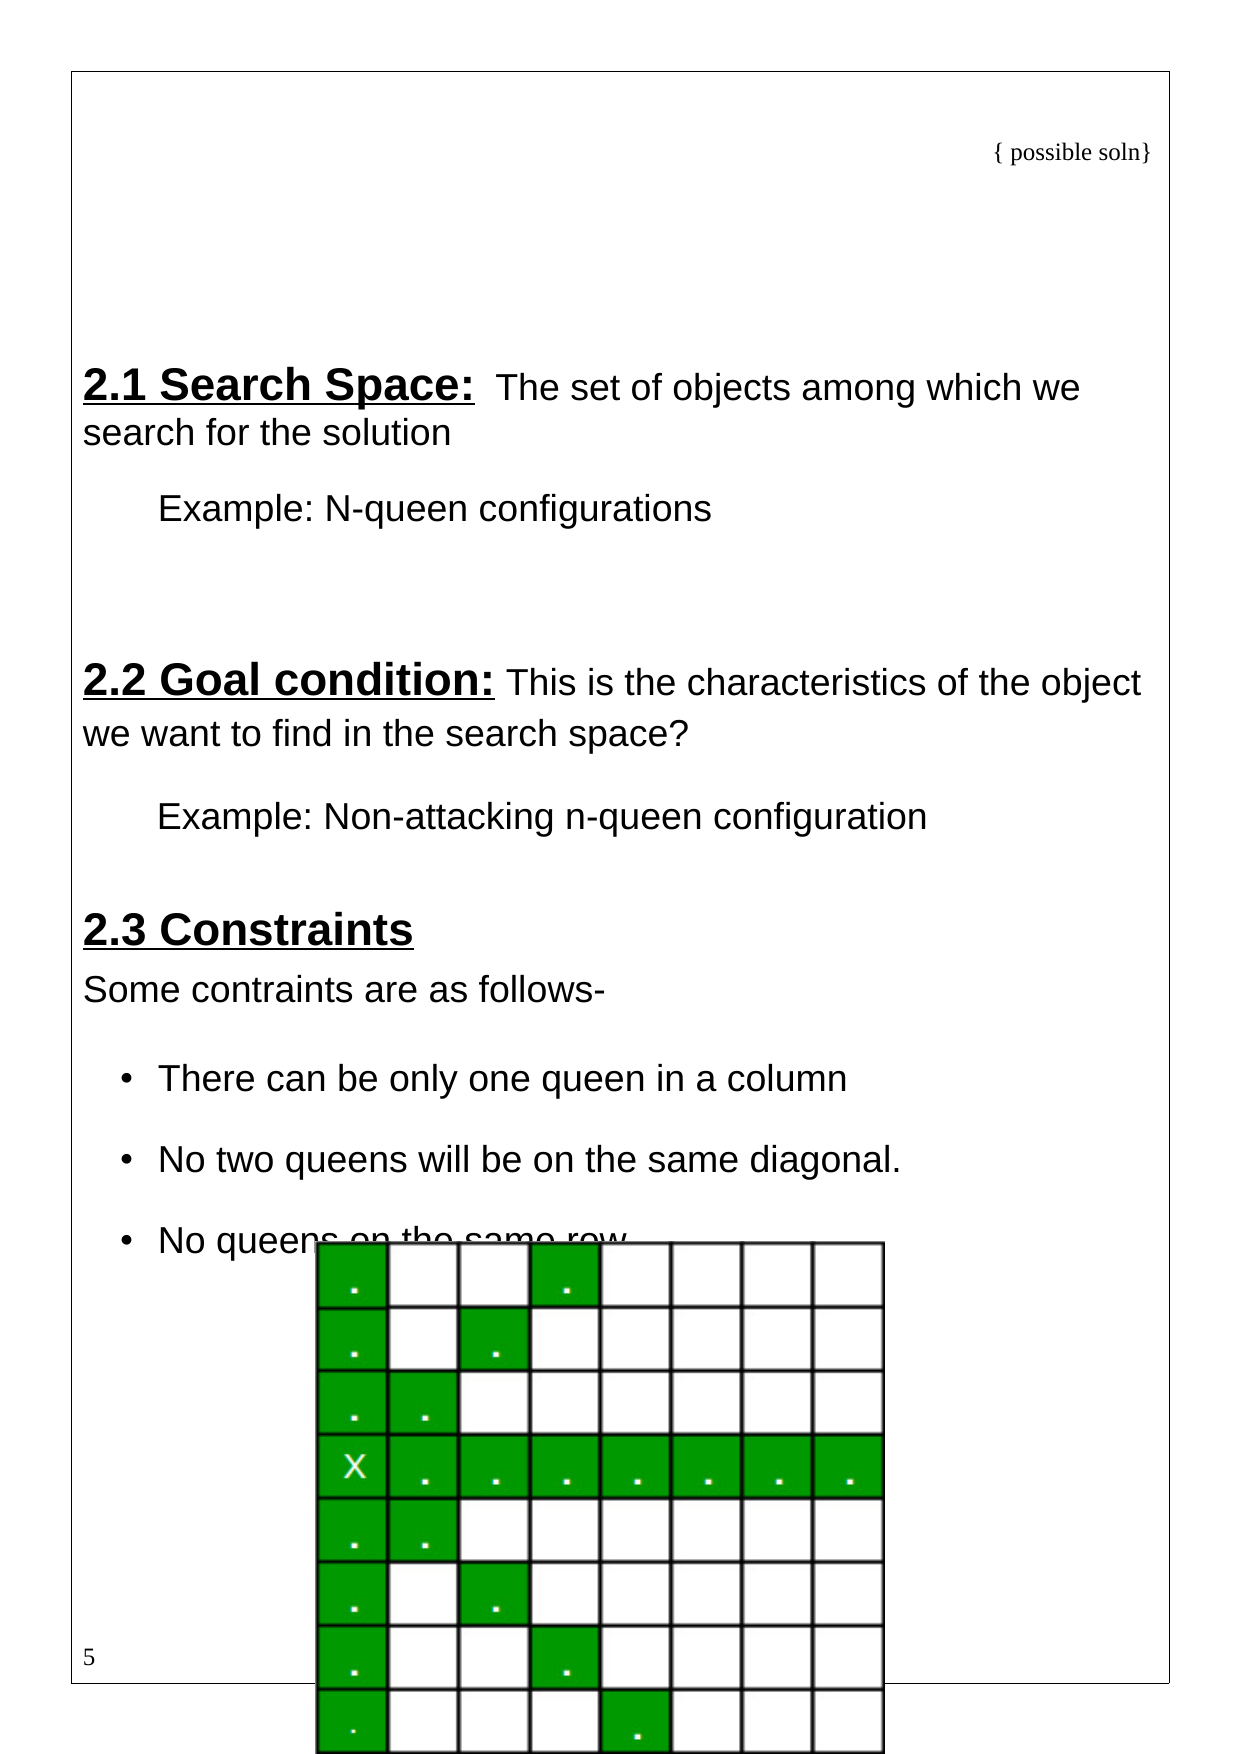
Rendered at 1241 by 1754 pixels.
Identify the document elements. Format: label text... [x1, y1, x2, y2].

subtitle No queens on the same row. [120, 1218, 1157, 1261]
title Example: Non-attacking n-queen configuration [83, 794, 1157, 837]
title 2.2 Goal condition: This is the characteristics of the object we want to find in the search space? [83, 652, 1157, 754]
title Example: N-queen configurations [83, 486, 1157, 529]
subtitle 2.3 Constraints [83, 902, 1157, 955]
subtitle No two queens will be on the same diagonal. [120, 1137, 1157, 1181]
text Some contraints are as follows- [83, 967, 1157, 1011]
subtitle There can be only one queen in a column [120, 1057, 1157, 1100]
picture [315, 1241, 885, 1754]
text { possible soln} [83, 126, 1157, 169]
title 2.1 Search Space: The set of objects among which we search for the solution [83, 357, 1157, 453]
